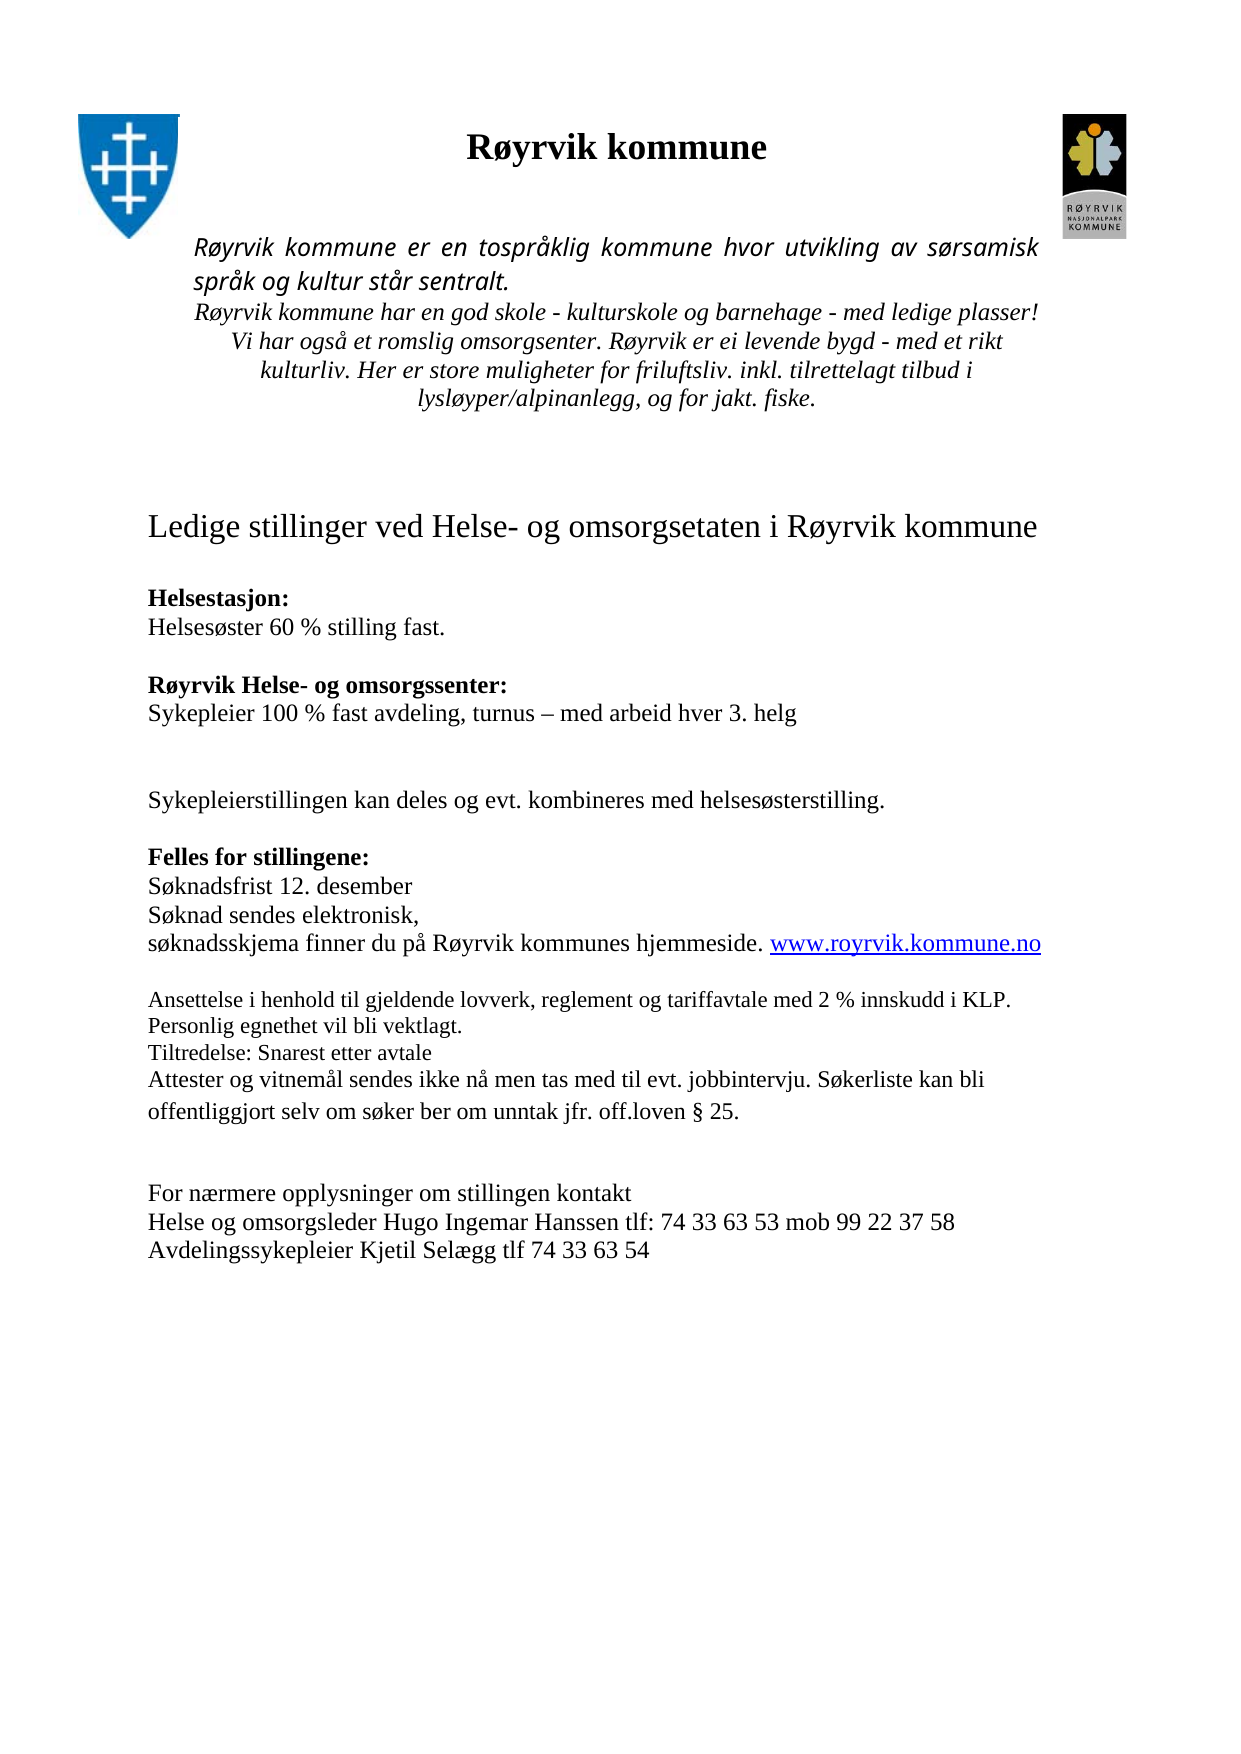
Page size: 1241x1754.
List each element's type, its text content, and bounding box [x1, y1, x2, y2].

picture [1062, 114, 1127, 239]
text Ansettelse i henhold til gjeldende lovverk, reglement og tariffavtale med 2 % innskudd i KLP. [148, 986, 1093, 1012]
subtitle Røyrvik kommune er en tospråklig kommune hvor utvikling av sørsamisk språk og kultur står sentralt. [193, 229, 1040, 297]
text Ledige stillinger ved Helse- og omsorgsetaten i Røyrvik kommune [148, 507, 1093, 545]
text Tiltredelse: Snarest etter avtale [148, 1039, 1093, 1065]
text Personlig egnethet vil bli vektlagt. [148, 1012, 1093, 1039]
text Røyrvik Helse- og omsorgssenter: [148, 670, 1093, 698]
text Røyrvik kommune [193, 125, 1040, 168]
text søknadsskjema finner du på Røyrvik kommunes hjemmeside. www.royrvik.kommune.no [148, 928, 1093, 957]
text For nærmere opplysninger om stillingen kontakt [148, 1178, 1093, 1207]
text Sykepleier 100 % fast avdeling, turnus – med arbeid hver 3. helg [148, 698, 1093, 727]
picture [78, 114, 180, 239]
text Sykepleierstillingen kan deles og evt. kombineres med helsesøsterstilling. [148, 785, 1093, 813]
text Avdelingssykepleier Kjetil Selægg tlf 74 33 63 54 [148, 1235, 1093, 1264]
text Røyrvik kommune har en god skole - kulturskole og barnehage - med ledige plasser! [193, 297, 1040, 326]
text Helse og omsorgsleder Hugo Ingemar Hanssen tlf: 74 33 63 53 mob 99 22 37 58 [148, 1207, 1093, 1235]
text Søknad sendes elektronisk, [148, 900, 1093, 928]
text Søknadsfrist 12. desember [148, 871, 1093, 900]
text Felles for stillingene: [148, 842, 1093, 871]
text Helsestasjon: [148, 583, 1093, 612]
text Vi har også et romslig omsorgsenter. Røyrvik er ei levende bygd - med et rikt kulturliv. Her er store muligheter for friluftsliv. inkl. tilrettelagt tilbud i lysløyper/alpinanlegg, og for jakt. fiske. [193, 326, 1040, 411]
text Attester og vitnemål sendes ikke nå men tas med til evt. jobbintervju. Søkerliste kan bli offentliggjort selv om søker ber om unntak jfr. off.loven § 25. [148, 1065, 1093, 1124]
text Helsesøster 60 % stilling fast. [148, 612, 1093, 641]
